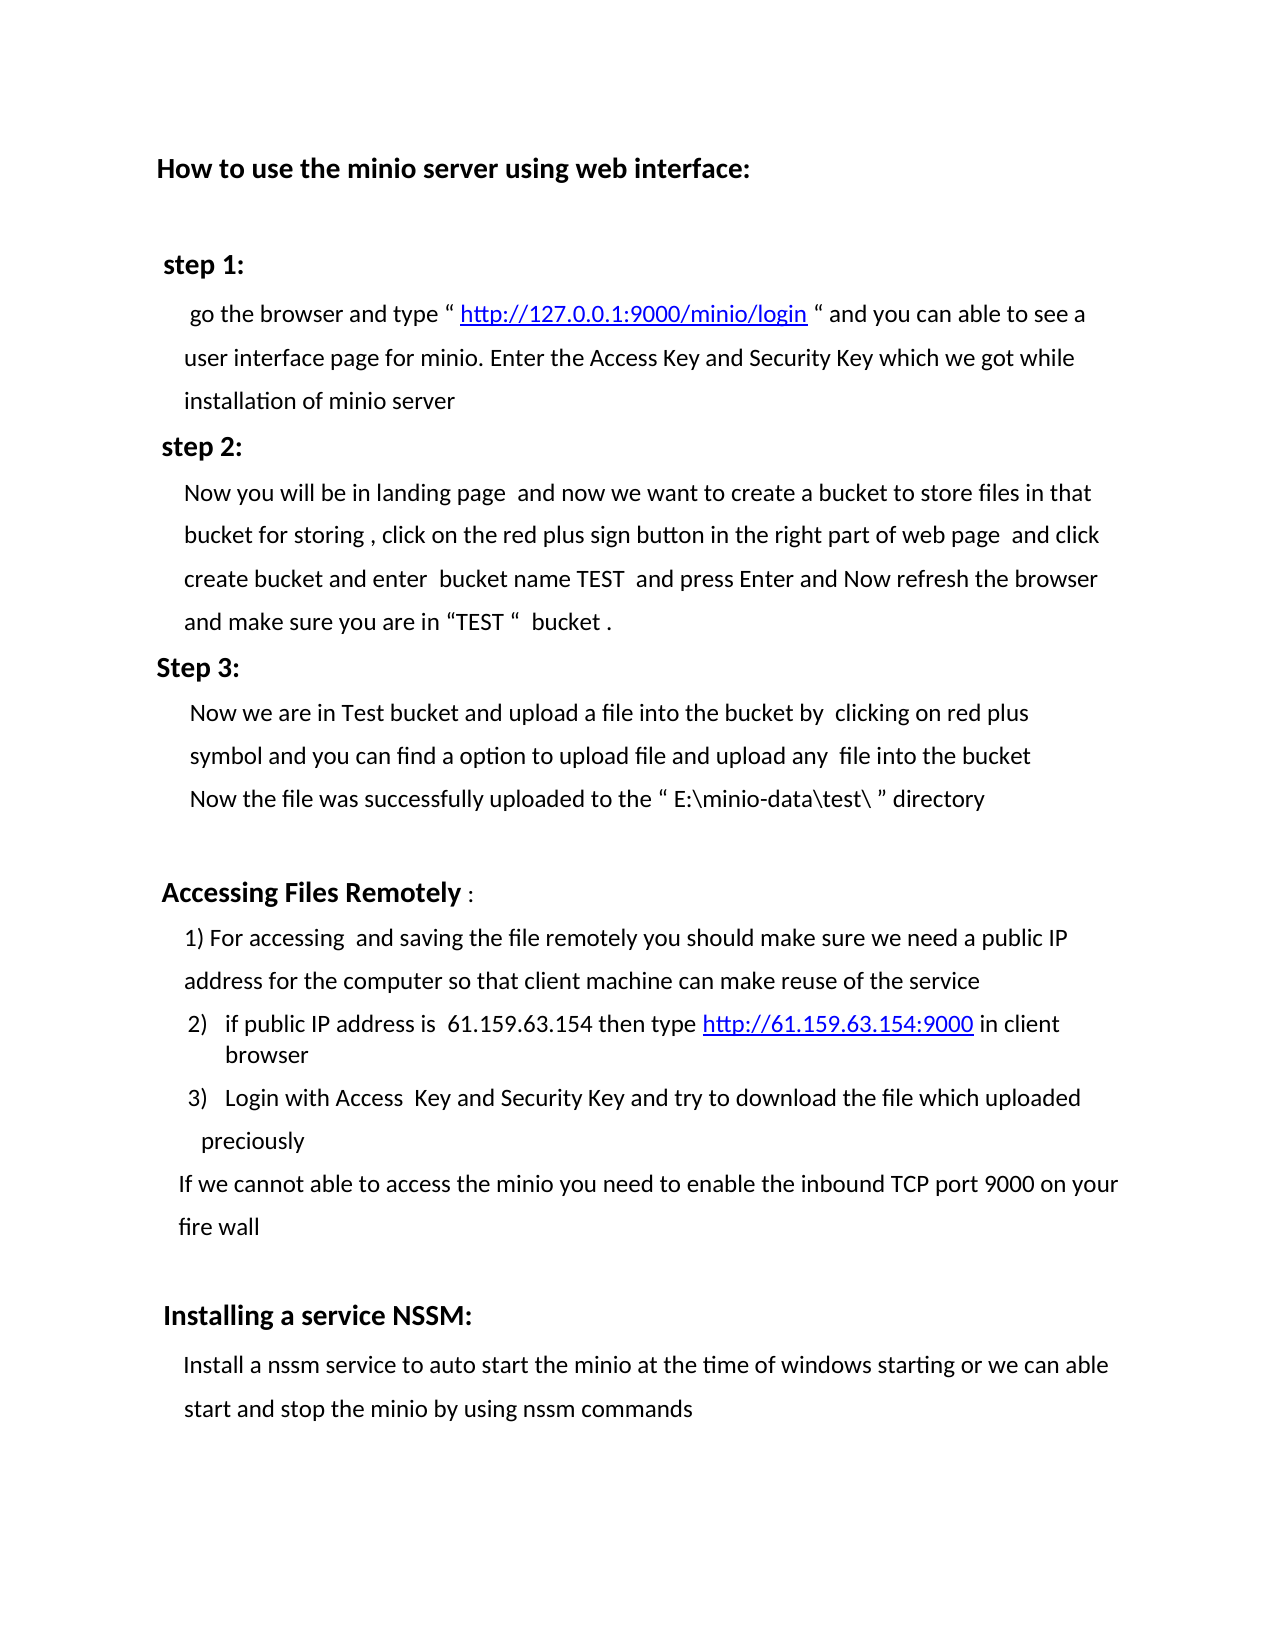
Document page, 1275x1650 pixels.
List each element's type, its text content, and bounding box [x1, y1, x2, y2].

text Installing a service NSSM: [150, 1297, 1125, 1332]
text Accessing Files Remotely : [150, 874, 1125, 910]
text symbol and you can find a option to upload file and upload any file into the bucket [150, 740, 1125, 770]
text 1) For accessing and saving the file remotely you should make sure we need a public IP [150, 922, 1125, 953]
text preciously [150, 1125, 1125, 1155]
text Now you will be in landing page and now we want to create a bucket to store files in that [150, 477, 1125, 507]
text create bucket and enter bucket name TEST and press Enter and Now refresh the browser [150, 563, 1125, 593]
text user interface page for minio. Enter the Access Key and Security Key which we got while [150, 342, 1125, 373]
text Step 3: [150, 649, 1125, 684]
text step 1: [150, 246, 1125, 282]
text If we cannot able to access the minio you need to enable the inbound TCP port 9000 on your [150, 1168, 1125, 1198]
list Login with Access Key and Security Key and try to download the file which uploaded [187, 1082, 1125, 1112]
text How to use the minio server using web interface: [150, 150, 1125, 186]
text Now the file was successfully uploaded to the “ E:\minio-data\test\ ” directory [150, 783, 1125, 813]
text Install a nssm service to auto start the minio at the time of windows starting or we can able [150, 1345, 1125, 1381]
text installation of minio server [150, 386, 1125, 416]
text Now we are in Test bucket and upload a file into the bucket by clicking on red plus [150, 697, 1125, 727]
text address for the computer so that client machine can make reuse of the service [150, 965, 1125, 996]
text bucket for storing , click on the red plus sign button in the right part of web page and click [150, 520, 1125, 550]
text step 2: [150, 428, 1125, 464]
text fire wall [150, 1211, 1125, 1241]
text start and stop the minio by using nssm commands [150, 1393, 1125, 1424]
text go the browser and type “ http://127.0.0.1:9000/minio/login “ and you can able to see a [150, 294, 1125, 330]
text and make sure you are in “TEST “ bucket . [150, 606, 1125, 636]
list if public IP address is 61.159.63.154 then type http://61.159.63.154:9000 in client browser [187, 1008, 1125, 1069]
